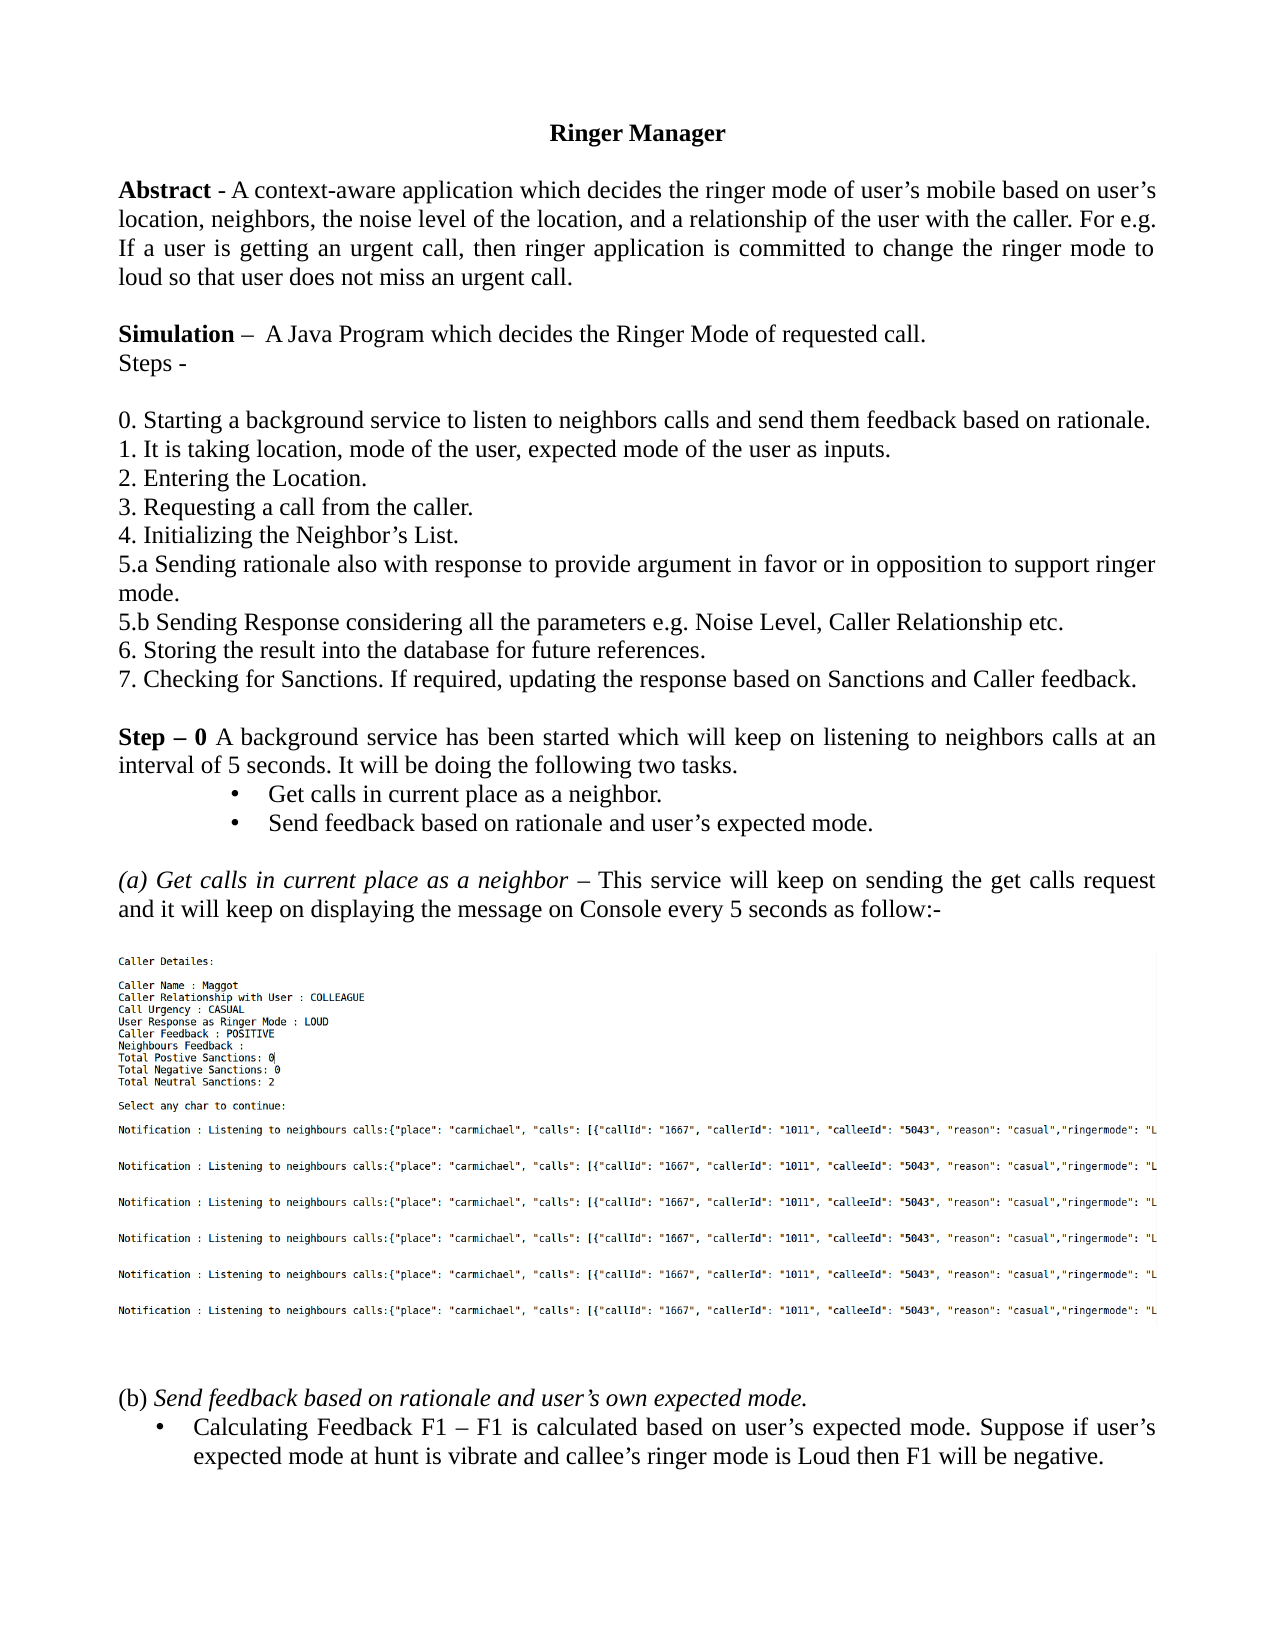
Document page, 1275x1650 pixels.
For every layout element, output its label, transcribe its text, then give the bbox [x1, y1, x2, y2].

text 5.b Sending Response considering all the parameters e.g. Noise Level, Caller Relationship etc. [118, 607, 1157, 636]
list Get calls in current place as a neighbor. [231, 779, 1157, 808]
text 7. Checking for Sanctions. If required, updating the response based on Sanctions and Caller feedback. [118, 664, 1157, 693]
text Simulation – A Java Program which decides the Ringer Mode of requested call. [118, 319, 1157, 348]
list Calculating Feedback F1 – F1 is calculated based on user’s expected mode. Suppose if user’s expected mode at hunt is vibrate and callee’s ringer mode is Loud then F1 will be negative. [156, 1412, 1157, 1470]
text Steps - [118, 348, 1157, 377]
text 6. Storing the result into the database for future references. [118, 636, 1157, 664]
text 4. Initializing the Neighbor’s List. [118, 521, 1157, 549]
text (b) Send feedback based on rationale and user’s own expected mode. [118, 1383, 1157, 1412]
text 5.a Sending rationale also with response to provide argument in favor or in opposition to support ringer mode. [118, 549, 1157, 607]
text 0. Starting a background service to listen to neighbors calls and send them feedback based on rationale. [118, 406, 1157, 434]
text (a) Get calls in current place as a neighbor – This service will keep on sending the get calls request and it will keep on displaying the message on Console every 5 seconds as follow:- [118, 866, 1157, 923]
text 3. Requesting a call from the caller. [118, 492, 1157, 521]
text 1. It is taking location, mode of the user, expected mode of the user as inputs. [118, 434, 1157, 463]
picture [118, 951, 1157, 1326]
text Step – 0 A background service has been started which will keep on listening to neighbors calls at an interval of 5 seconds. It will be doing the following two tasks. [118, 722, 1157, 779]
text Ringer Manager [118, 118, 1157, 147]
text Abstract - A context-aware application which decides the ringer mode of user’s mobile based on user’s location, neighbors, the noise level of the location, and a relationship of the user with the caller. For e.g. If a user is getting an urgent call, then ringer application is committed to change the ringer mode to loud so that user does not miss an urgent call. [118, 176, 1157, 291]
text 2. Entering the Location. [118, 463, 1157, 492]
list Send feedback based on rationale and user’s expected mode. [231, 808, 1157, 837]
